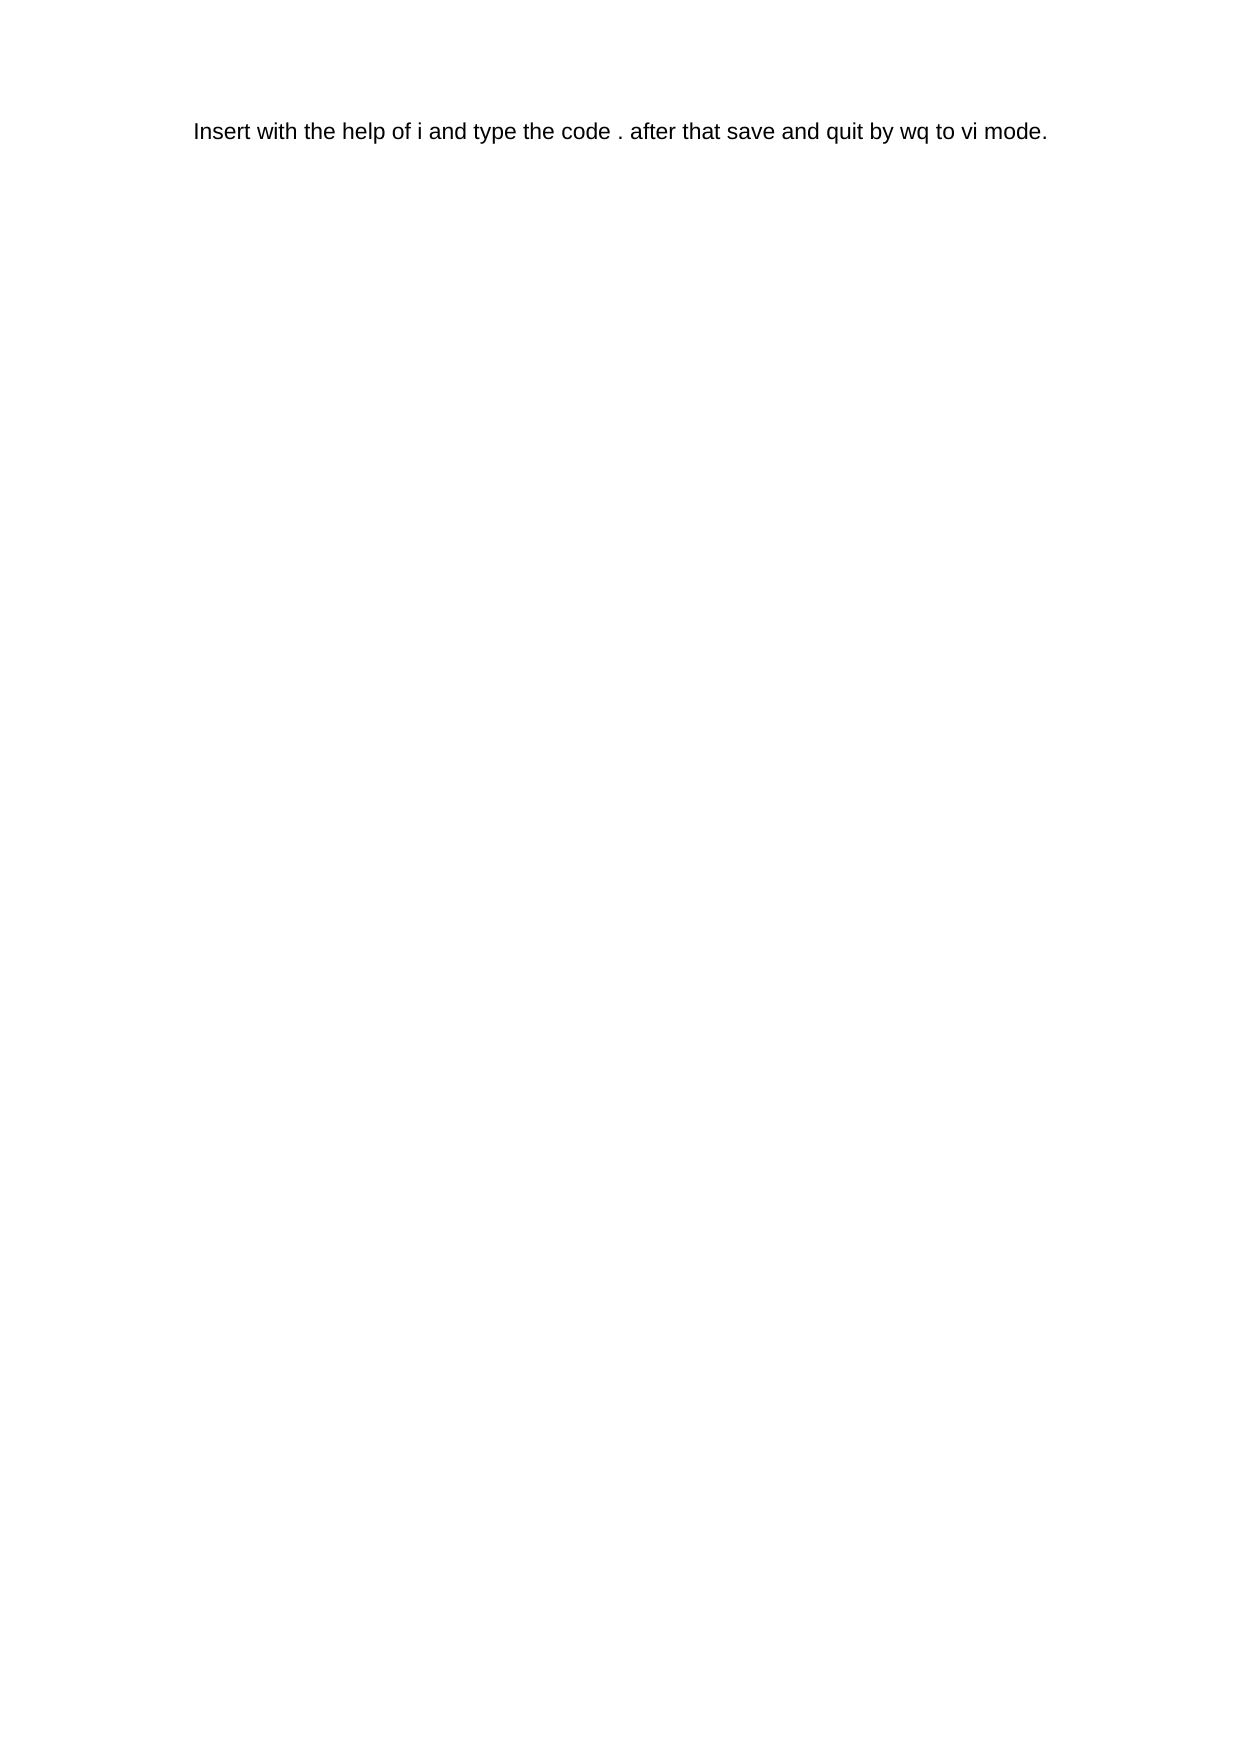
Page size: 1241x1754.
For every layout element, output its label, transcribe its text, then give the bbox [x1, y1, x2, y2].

text Insert with the help of i and type the code . after that save and quit by wq to vi mode. [193, 118, 1122, 144]
